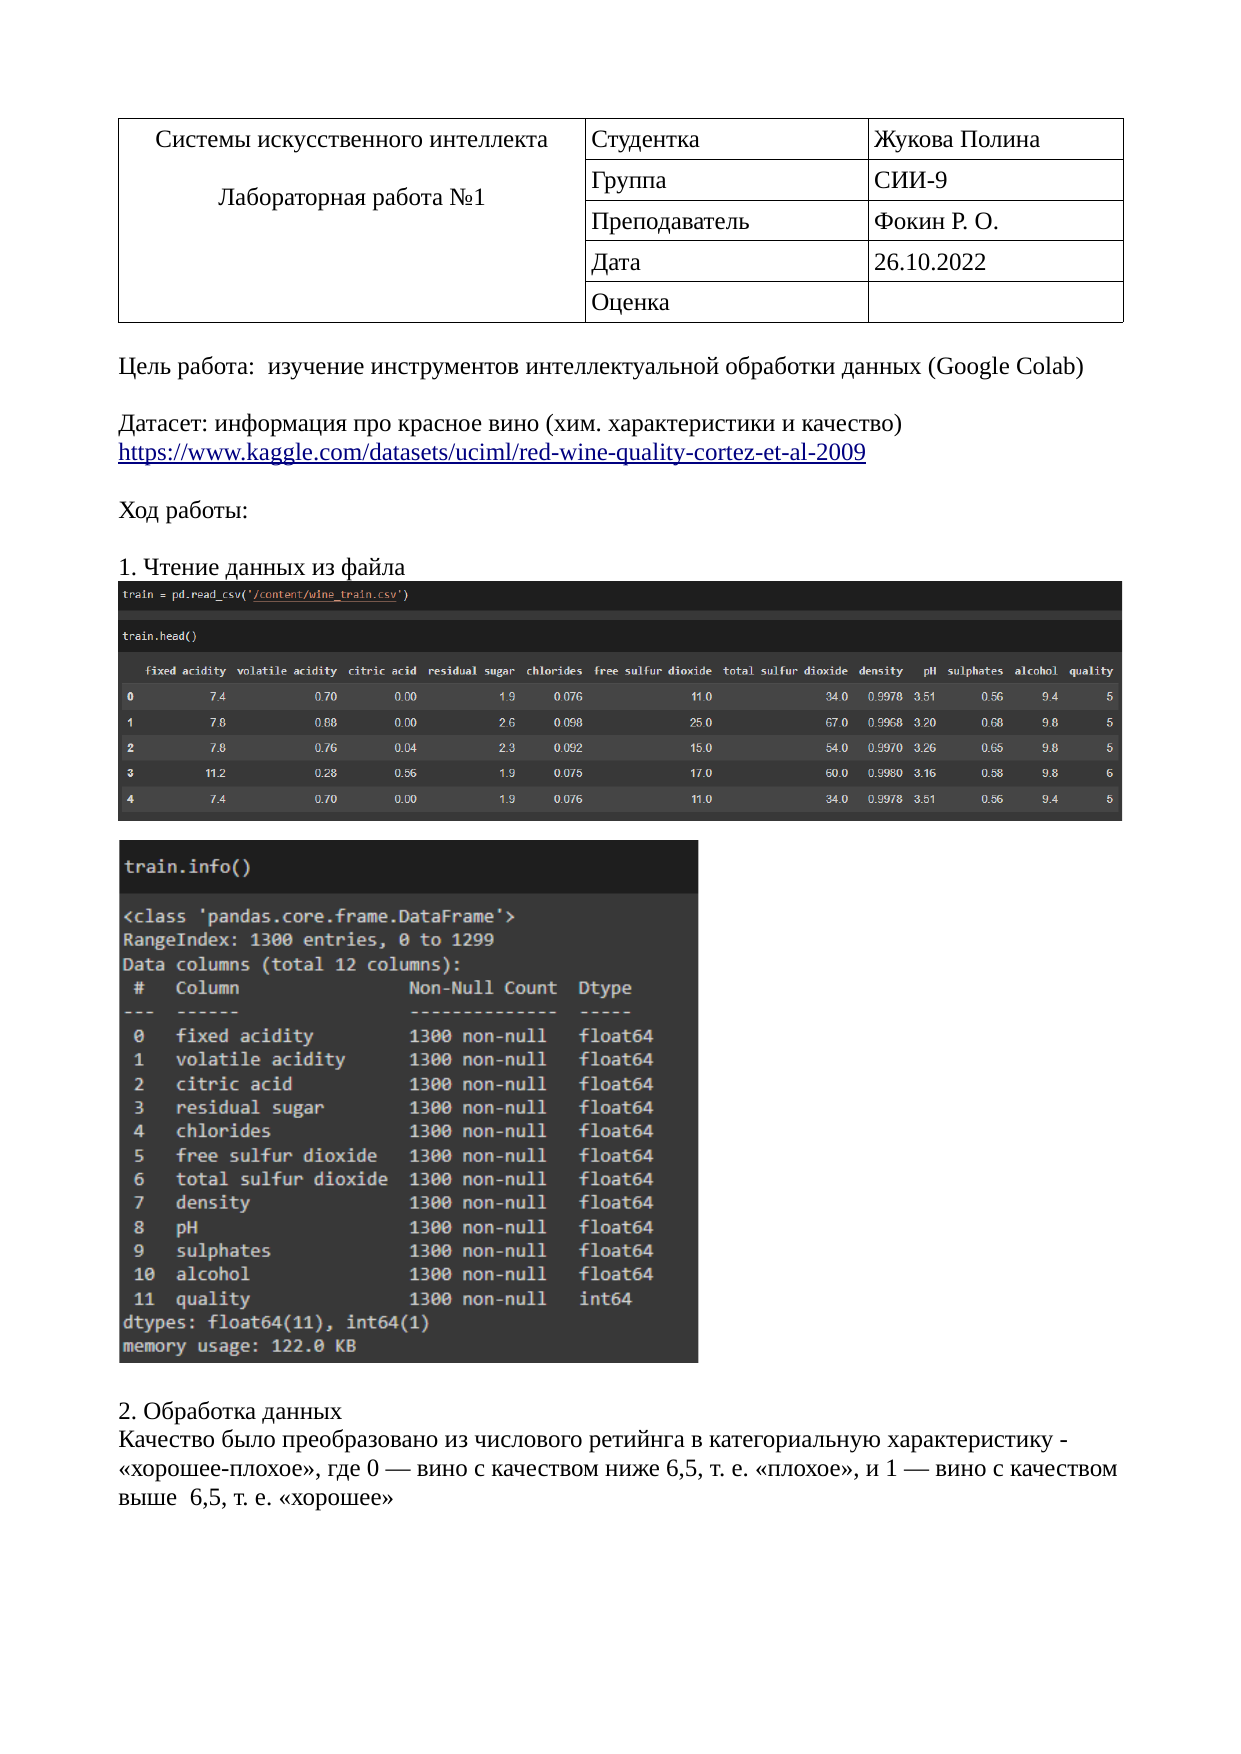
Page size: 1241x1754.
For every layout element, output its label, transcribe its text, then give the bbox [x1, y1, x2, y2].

text Ход работы: [118, 495, 1122, 523]
table_cell СИИ-9 [869, 160, 1123, 199]
table_cell Группа [586, 160, 868, 199]
text 1. Чтение данных из файла [118, 552, 1122, 581]
table_cell 26.10.2022 [869, 241, 1123, 281]
table_header Жукова Полина [869, 119, 1123, 159]
text Датасет: информация про красное вино (хим. характеристики и качество) [118, 408, 1122, 437]
text Качество было преобразовано из числового ретийнга в категориальную характеристику - «хорошее-плохое», где 0 — вино с качеством ниже 6,5, т. е. «плохое», и 1 — вино с качеством выше 6,5, т. е. «хорошее» [118, 1424, 1122, 1511]
text Цель работа: изучение инструментов интеллектуальной обработки данных (Google Colab) [118, 351, 1122, 380]
table_header Студентка [586, 119, 868, 159]
table_cell [869, 282, 1123, 322]
table_header Системы искусственного интеллекта Лабораторная работа №1 [119, 119, 585, 322]
table_cell Фокин Р. О. [869, 201, 1123, 240]
table_cell Дата [586, 241, 868, 281]
text 2. Обработка данных [118, 1396, 1122, 1424]
table_cell Преподаватель [586, 201, 868, 240]
text https://www.kaggle.com/datasets/uciml/red-wine-quality-cortez-et-al-2009 [118, 437, 1122, 466]
table_cell Оценка [586, 282, 868, 322]
